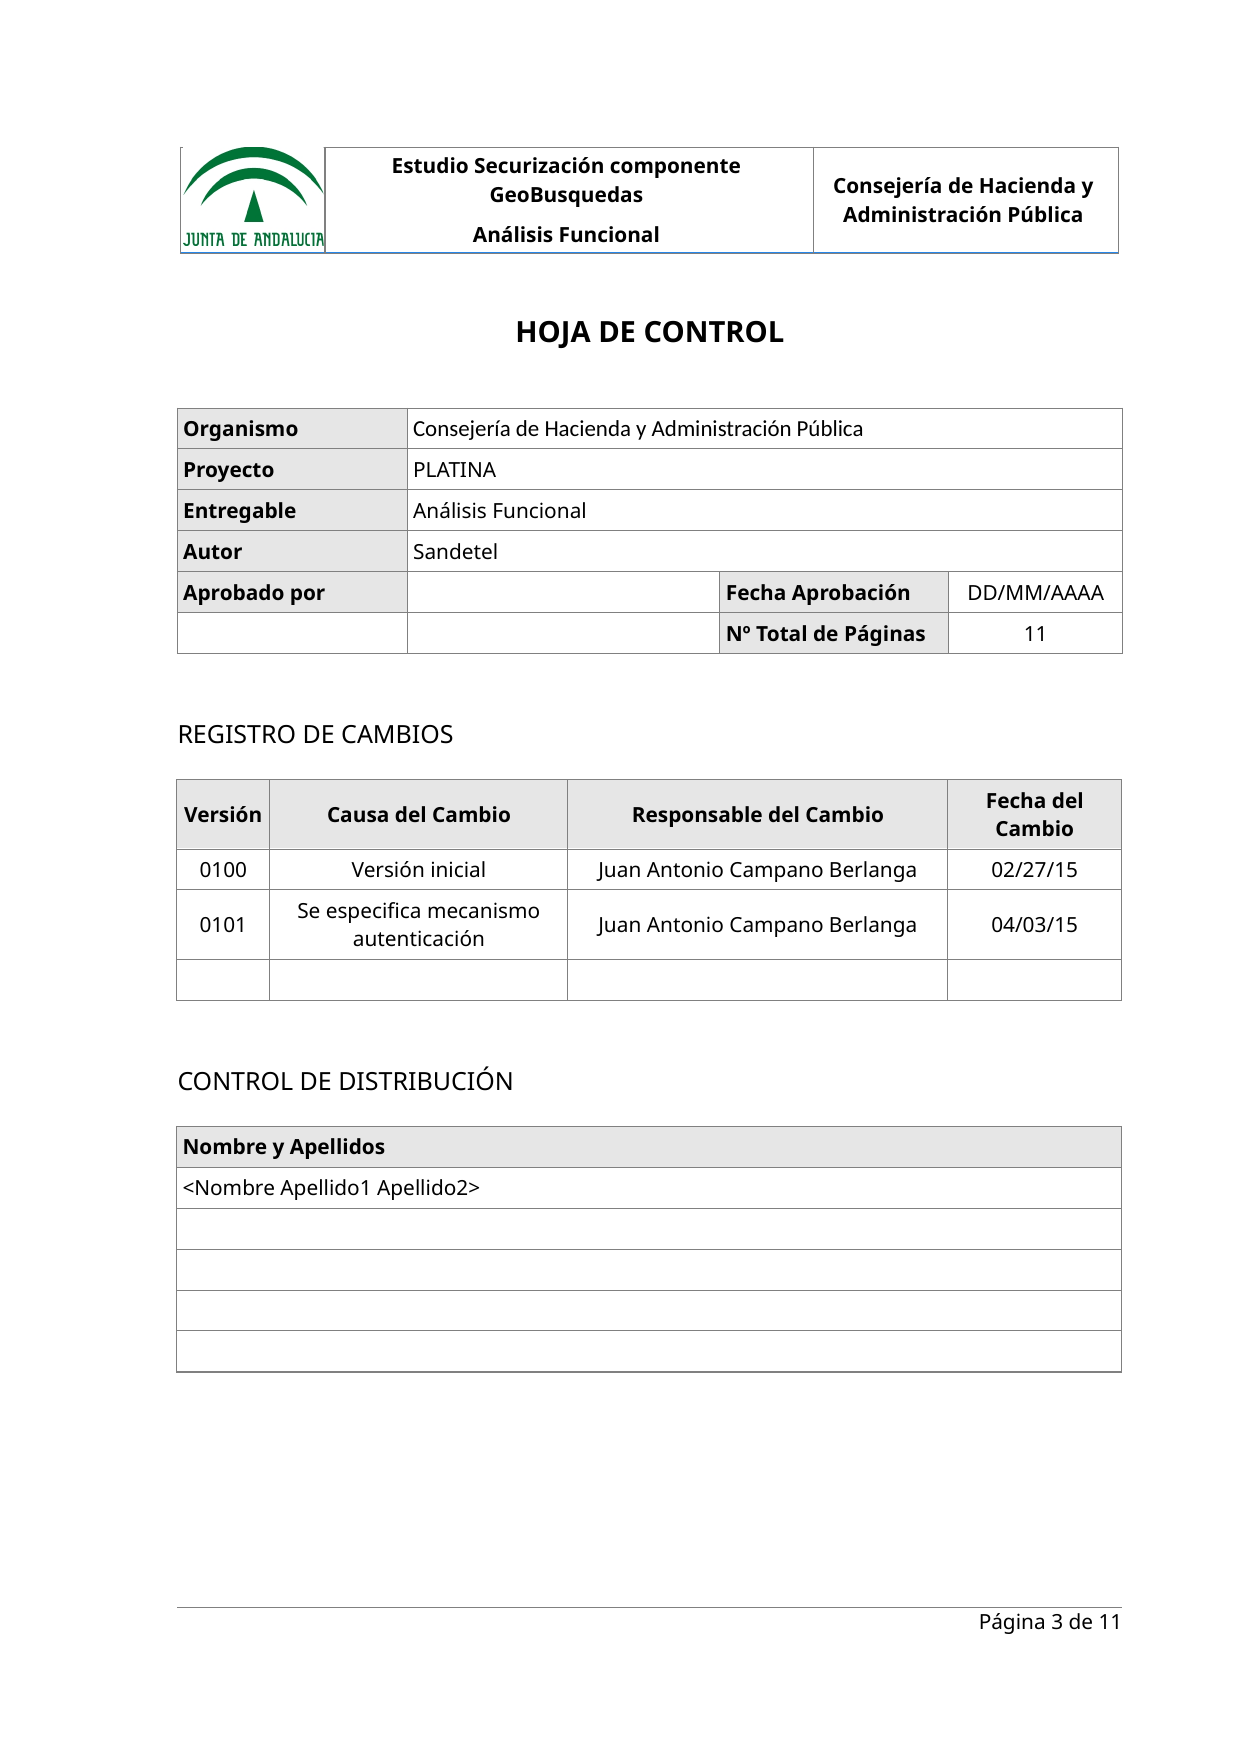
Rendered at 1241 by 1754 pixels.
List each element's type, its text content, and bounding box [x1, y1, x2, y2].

table_cell DD/MM/AAAA [949, 572, 1122, 612]
text HOJA DE CONTROL [177, 311, 1122, 351]
table_cell [177, 960, 269, 1000]
table_header Organismo [178, 409, 407, 448]
table_cell [177, 1250, 1121, 1289]
table_cell PLATINA [408, 449, 1122, 489]
table_cell Se especifica mecanismo autenticación [270, 890, 567, 959]
table_cell Versión inicial [270, 850, 567, 889]
table_cell Autor [178, 531, 407, 571]
table_cell Entregable [178, 490, 407, 530]
table_cell [568, 960, 947, 1000]
table_cell [948, 960, 1121, 1000]
table_cell [408, 613, 719, 653]
table_cell Proyecto [178, 449, 407, 489]
table_header Fecha del Cambio [948, 780, 1121, 848]
table_cell 8 [949, 613, 1122, 653]
table_cell <Nombre Apellido1 Apellido2> [177, 1168, 1121, 1208]
table_cell Nº Total de Páginas [720, 613, 948, 653]
table_cell Juan Antonio Campano Berlanga [568, 890, 947, 959]
picture [183, 147, 324, 246]
table_cell [178, 613, 407, 653]
table_cell [408, 572, 719, 612]
table_cell [270, 960, 567, 1000]
table_cell [177, 1209, 1121, 1248]
table_cell [177, 1331, 1121, 1371]
table_cell 0101 [177, 890, 269, 959]
text CONTROL DE DISTRIBUCIÓN [177, 1063, 1122, 1097]
table_header Consejería de Hacienda y Administración Pública [408, 409, 1122, 448]
table_cell 0100 [177, 850, 269, 889]
table_cell Sandetel [408, 531, 1122, 571]
table_header Versión [177, 780, 269, 848]
table_header Nombre y Apellidos [177, 1127, 1121, 1167]
table_cell Aprobado por [178, 572, 407, 612]
table_cell Análisis Funcional [408, 490, 1122, 530]
table_cell 04/03/15 [948, 890, 1121, 959]
table_header Responsable del Cambio [568, 780, 947, 848]
table_cell Juan Antonio Campano Berlanga [568, 850, 947, 889]
table_cell 27/02/15 [948, 850, 1121, 889]
text REGISTRO DE CAMBIOS [177, 717, 1122, 751]
table_header Causa del Cambio [270, 780, 567, 848]
table_cell [177, 1291, 1121, 1330]
table_cell Fecha Aprobación [720, 572, 948, 612]
